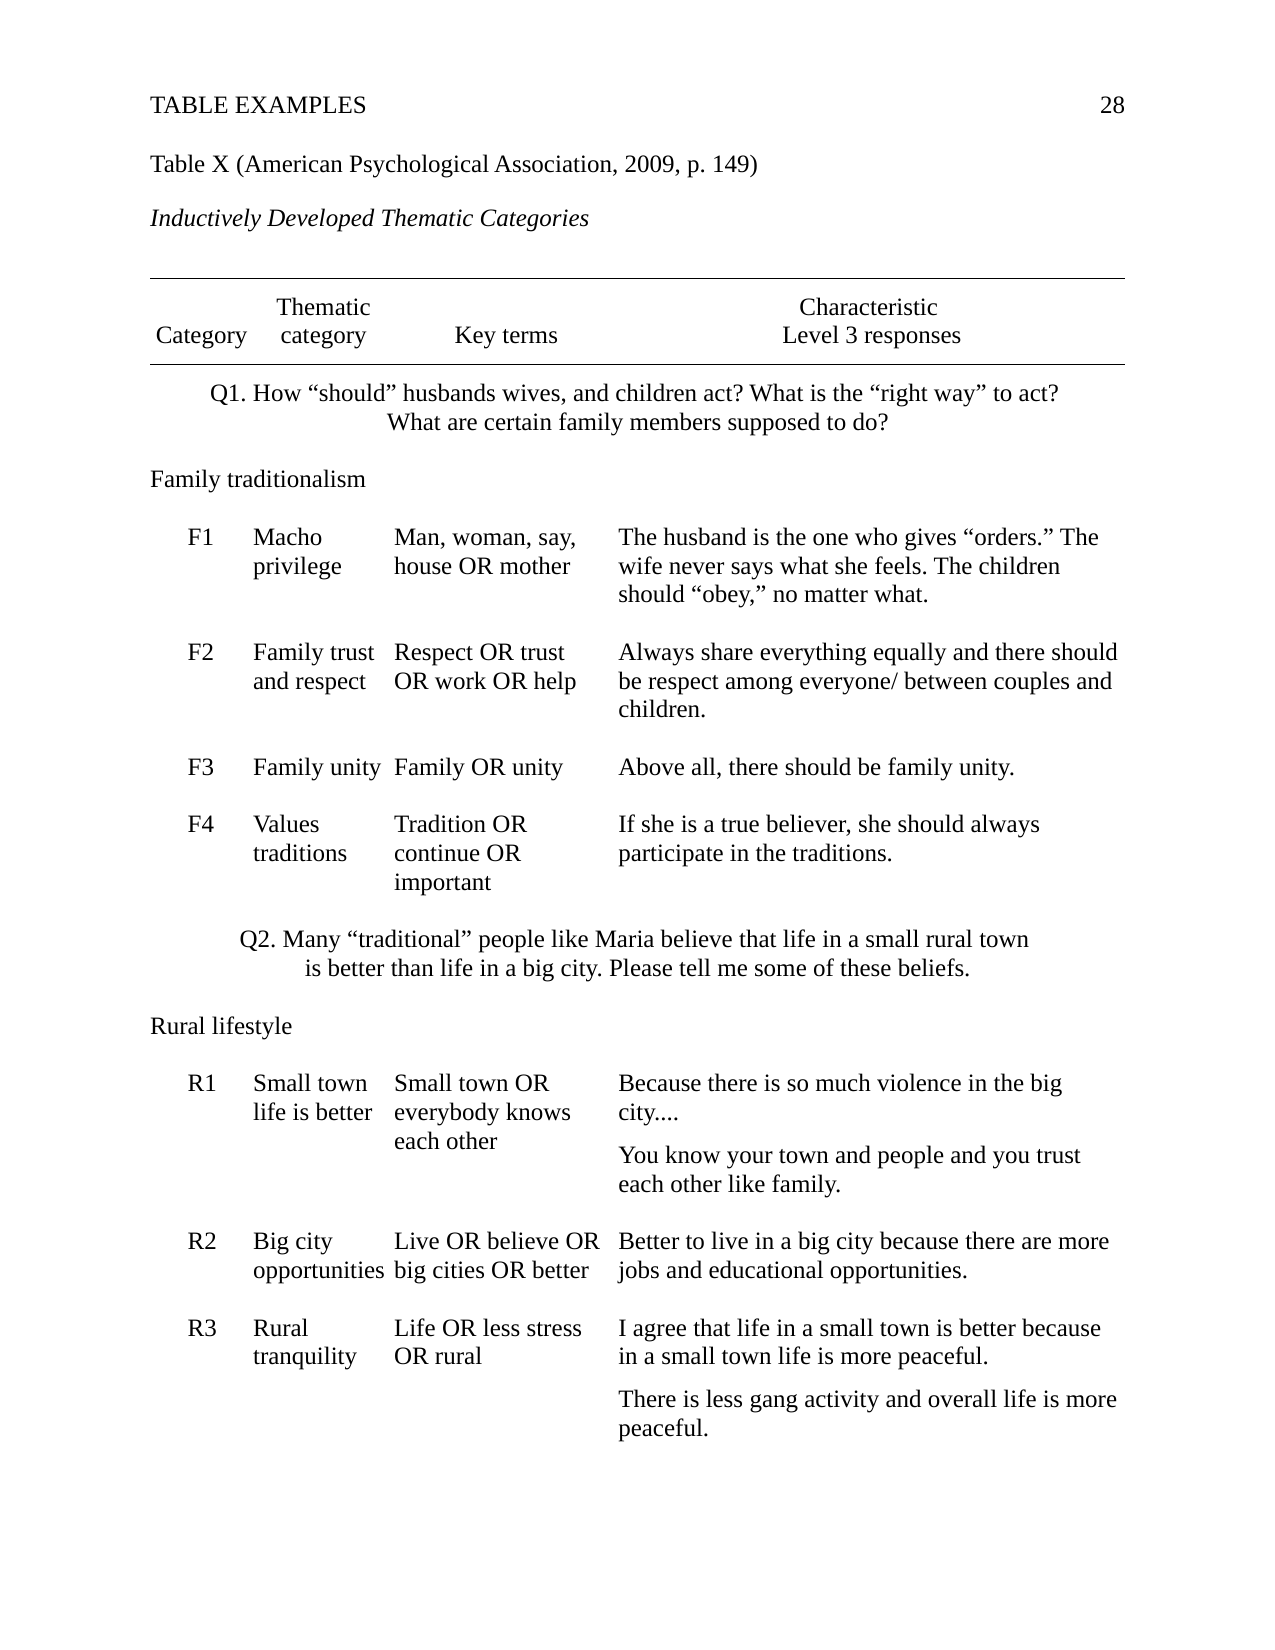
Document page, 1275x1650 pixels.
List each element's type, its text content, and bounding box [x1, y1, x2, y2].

table_cell Above all, there should be family unity. [618, 738, 1125, 795]
table_cell I agree that life in a small town is better because in a small town life is more peaceful. There is less gang activity and overall life is more peaceful. [618, 1298, 1125, 1456]
table_cell Family traditionalism [150, 450, 1125, 508]
table_cell Family trust and respect [253, 623, 394, 738]
table_cell Man, woman, say, house OR mother [394, 508, 618, 623]
table_cell R3 [150, 1298, 253, 1456]
table_cell F4 [150, 795, 253, 910]
table_cell Because there is so much violence in the big city.... You know your town and people and you trust each other like family. [618, 1054, 1125, 1212]
text Table X (American Psychological Association, 2009, p. 149) [150, 149, 1125, 178]
table_cell The husband is the one who gives “orders.” The wife never says what she feels. The children should “obey,” no matter what. [618, 508, 1125, 623]
table_cell Better to live in a big city because there are more jobs and educational opportunities. [618, 1212, 1125, 1298]
table_cell If she is a true believer, she should always participate in the traditions. [618, 795, 1125, 910]
table_cell Tradition OR continue OR important [394, 795, 618, 910]
table_header Category [150, 279, 253, 364]
table_cell Family unity [253, 738, 394, 795]
table_header Characteristic Level 3 responses [618, 279, 1125, 364]
table_cell Respect OR trust OR work OR help [394, 623, 618, 738]
table_cell R1 [150, 1054, 253, 1212]
title Inductively Developed Thematic Categories [150, 203, 1125, 232]
table_header Key terms [394, 279, 618, 364]
table_cell R2 [150, 1212, 253, 1298]
table_cell Live OR believe OR big cities OR better [394, 1212, 618, 1298]
table_cell Small town OR everybody knows each other [394, 1054, 618, 1212]
table_cell Family OR unity [394, 738, 618, 795]
table_cell Values traditions [253, 795, 394, 910]
table_cell Life OR less stress OR rural [394, 1298, 618, 1456]
table_cell Big city opportunities [253, 1212, 394, 1298]
table_cell Rural lifestyle [150, 996, 1125, 1054]
table_cell Small town life is better [253, 1054, 394, 1212]
table_header Thematic category [253, 279, 394, 364]
table_cell Rural tranquility [253, 1298, 394, 1456]
table_cell F3 [150, 738, 253, 795]
table_cell Macho privilege [253, 508, 394, 623]
table_cell F2 [150, 623, 253, 738]
table_cell Q1. How “should” husbands wives, and children act? What is the “right way” to act? What are certain family members supposed to do? [150, 365, 1125, 450]
table_cell F1 [150, 508, 253, 623]
table_cell Always share everything equally and there should be respect among everyone/ between couples and children. [618, 623, 1125, 738]
table_cell Q2. Many “traditional” people like Maria believe that life in a small rural town is better than life in a big city. Please tell me some of these beliefs. [150, 910, 1125, 996]
